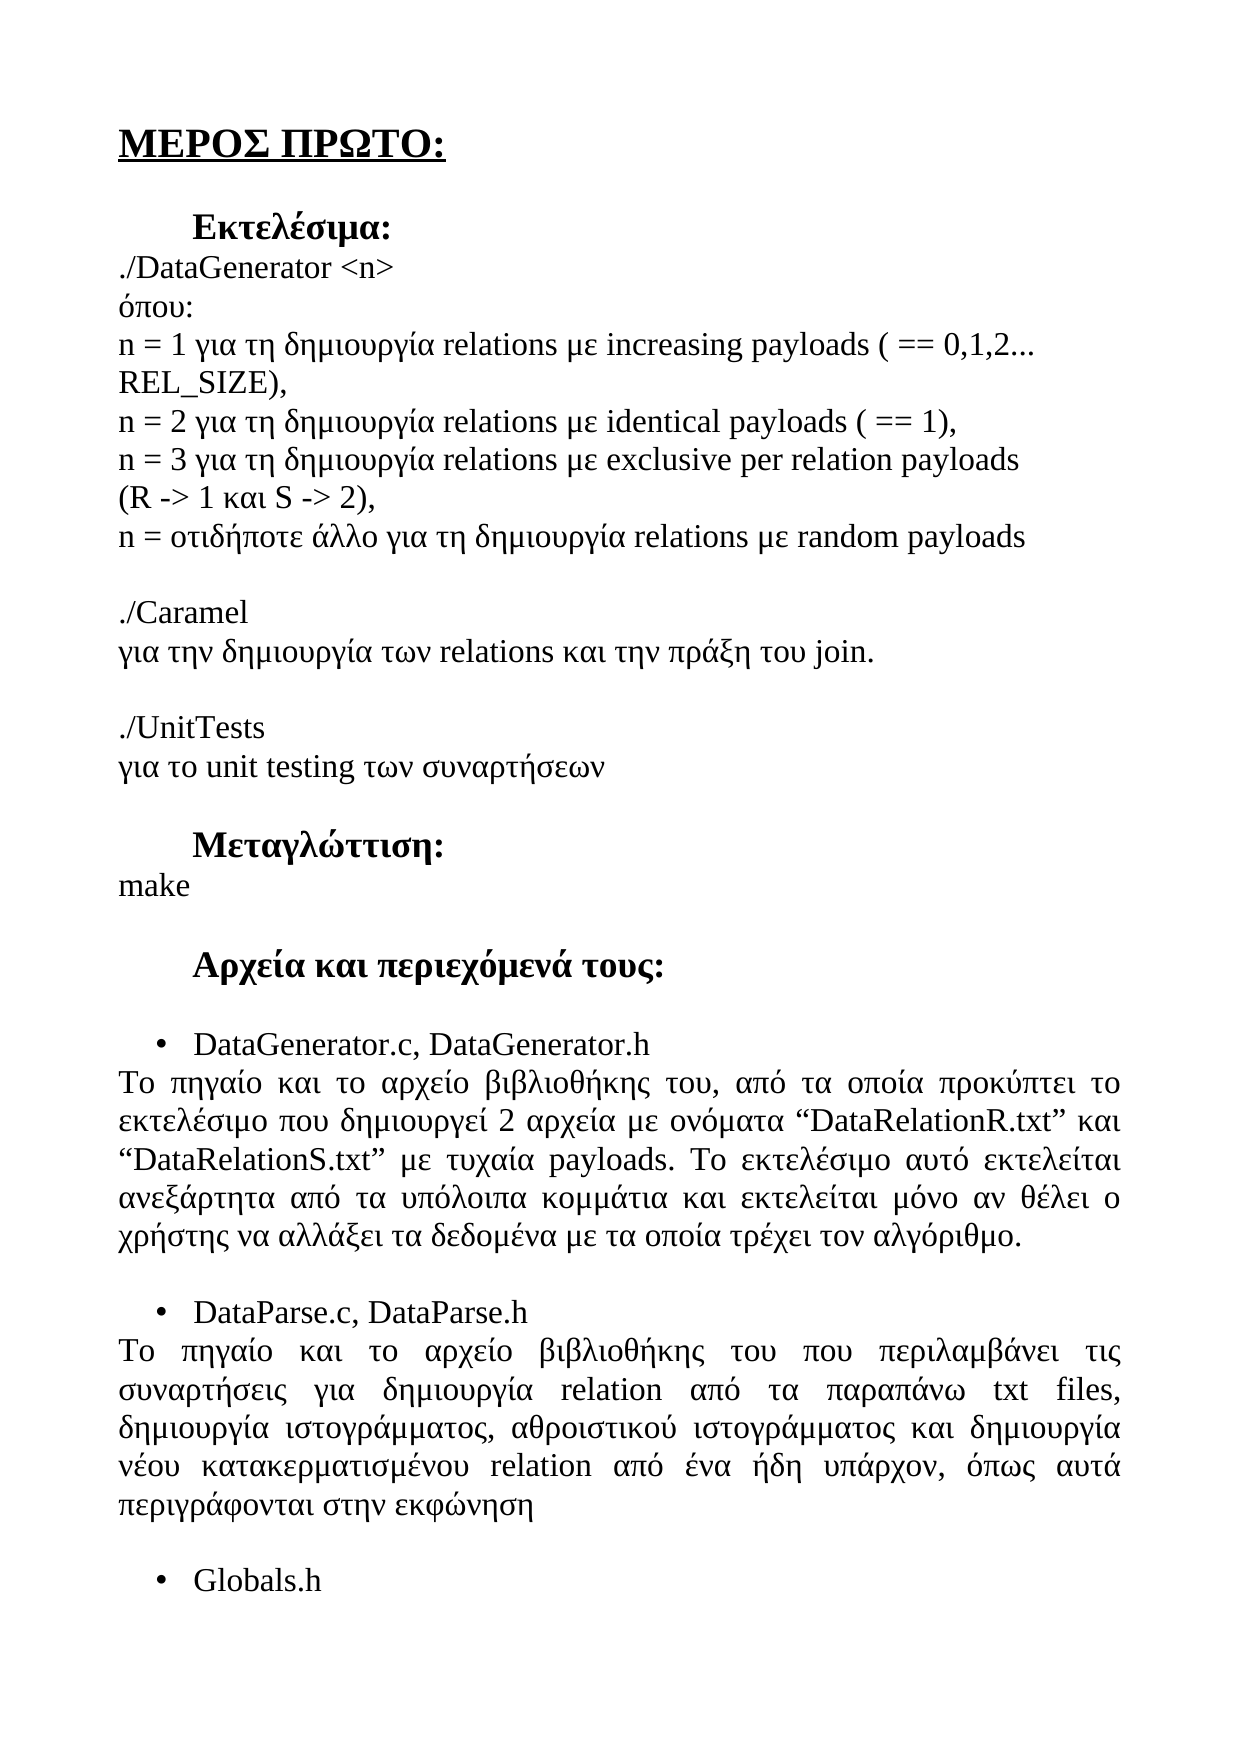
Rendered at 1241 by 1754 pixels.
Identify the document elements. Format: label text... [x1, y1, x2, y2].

text Μεταγλώττιση: [118, 822, 1122, 866]
text Το πηγαίο και το αρχείο βιβλιοθήκης του, από τα οποία προκύπτει το εκτελέσιμο που δημιουργεί 2 αρχεία με ονόματα “DataRelationR.txt” και “DataRelationS.txt” με τυχαία payloads. Το εκτελέσιμο αυτό εκτελείται ανεξάρτητα από τα υπόλοιπα κομμάτια και εκτελείται μόνο αν θέλει ο χρήστης να αλλάξει τα δεδομένα με τα οποία τρέχει τον αλγόριθμο. [118, 1062, 1122, 1254]
text για την δημιουργία των relations και την πράξη του join. [118, 631, 1122, 669]
text ./Caramel [118, 592, 1122, 631]
text ./UnitTests [118, 707, 1122, 746]
text όπου: [118, 286, 1122, 324]
text για το unit testing των συναρτήσεων [118, 746, 1122, 784]
text ΜΕΡΟΣ ΠΡΩΤΟ: [118, 118, 1122, 166]
list DataParse.c, DataParse.h [156, 1292, 1122, 1330]
text n = 2 για τη δημιουργία relations με identical payloads ( == 1), [118, 401, 1122, 439]
text Εκτελέσιμα: [118, 204, 1122, 247]
text n = οτιδήποτε άλλο για τη δημιουργία relations με random payloads [118, 516, 1122, 554]
text make [118, 866, 1122, 904]
text n = 3 για τη δημιουργία relations με exclusive per relation payloads (R -> 1 και S -> 2), [118, 439, 1122, 516]
text n = 1 για τη δημιουργία relations με increasing payloads ( == 0,1,2... REL_SIZE), [118, 324, 1122, 401]
text ./DataGenerator <n> [118, 247, 1122, 286]
list Globals.h [156, 1560, 1122, 1599]
text Αρχεία και περιεχόμενά τους: [118, 942, 1122, 985]
text Το πηγαίο και το αρχείο βιβλιοθήκης του που περιλαμβάνει τις συναρτήσεις για δημιουργία relation από τα παραπάνω txt files, δημιουργία ιστογράμματος, αθροιστικού ιστογράμματος και δημιουργία νέου κατακερματισμένου relation από ένα ήδη υπάρχον, όπως αυτά περιγράφονται στην εκφώνηση [118, 1330, 1122, 1522]
list DataGenerator.c, DataGenerator.h [156, 1024, 1122, 1062]
